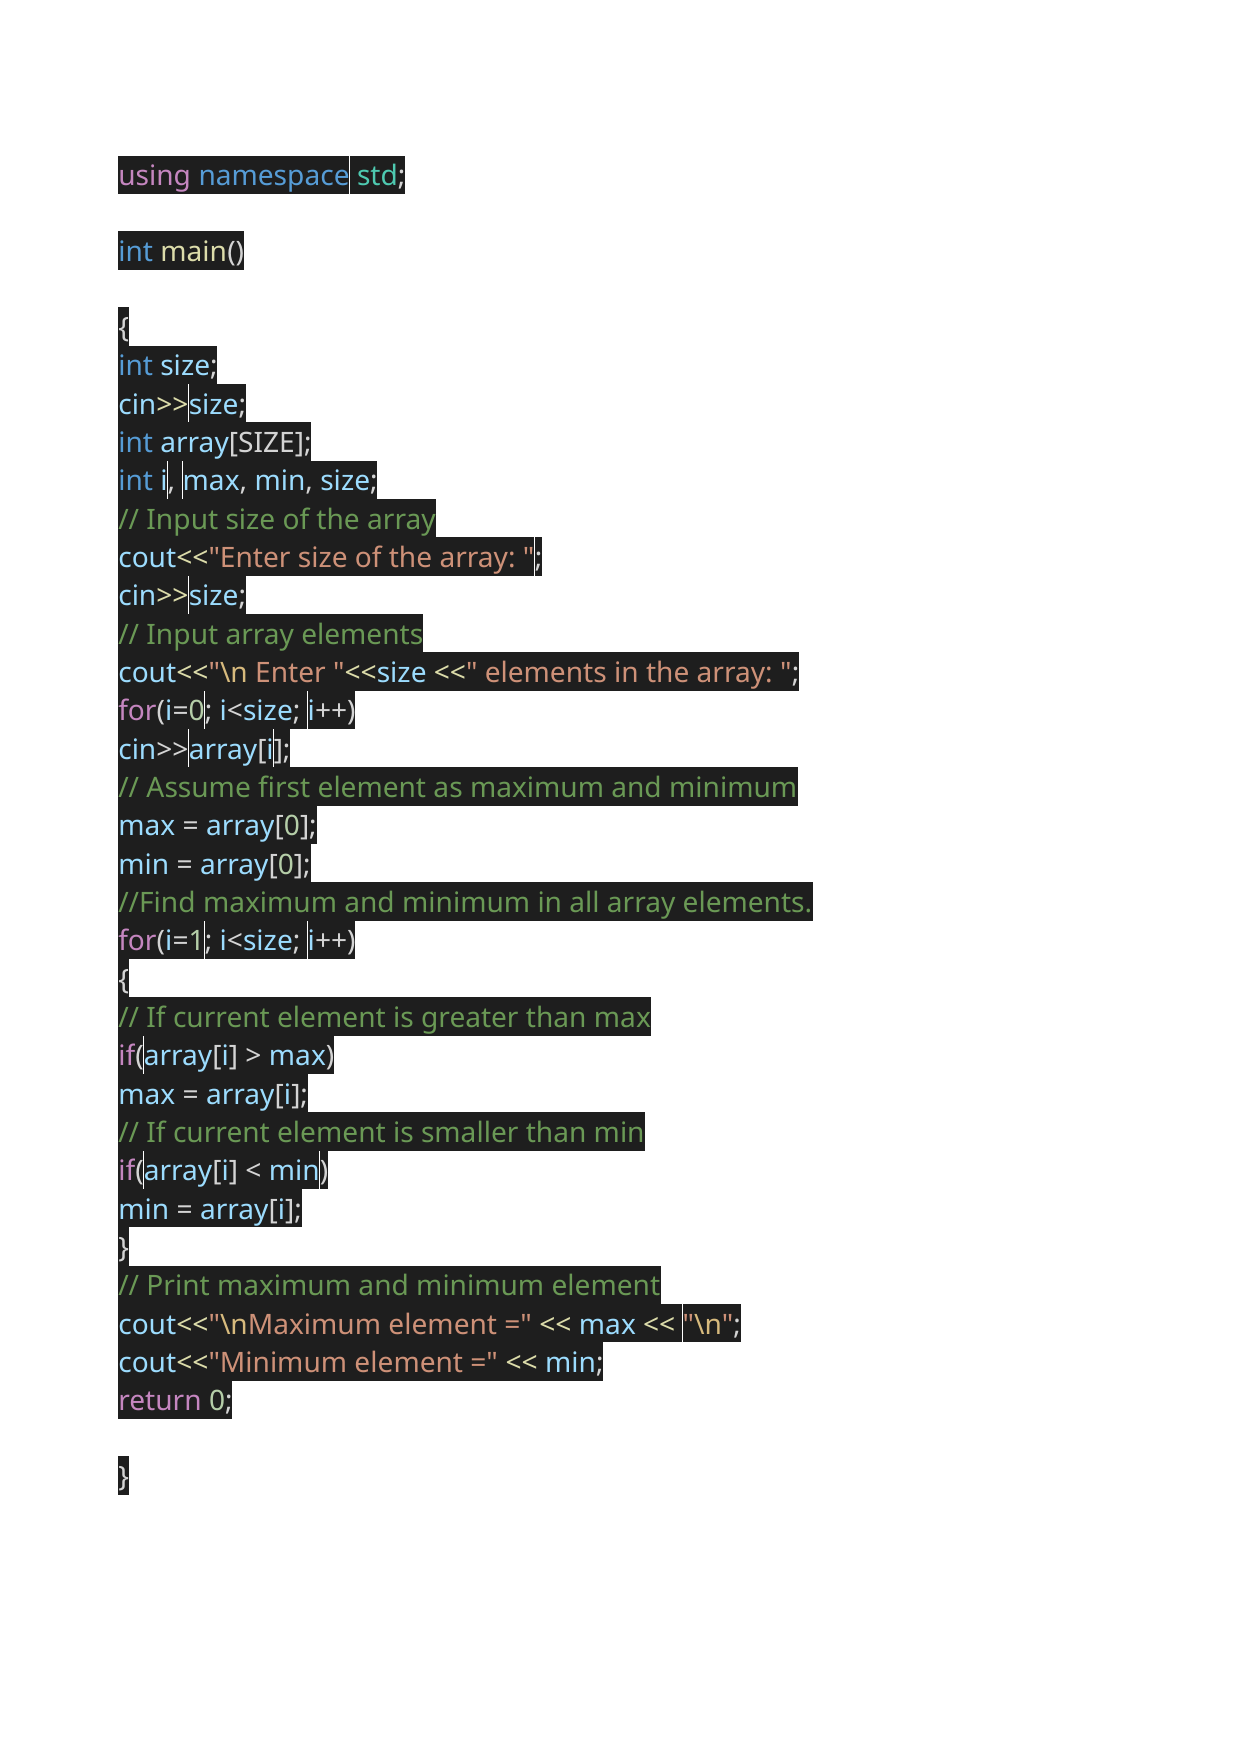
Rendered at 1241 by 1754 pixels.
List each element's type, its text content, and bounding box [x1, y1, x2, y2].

text min = array[i]; [118, 1189, 1122, 1227]
text cout<<"Minimum element =" << min; [118, 1342, 1122, 1381]
text } [118, 1227, 1122, 1266]
text } [118, 1456, 1122, 1495]
text int array[SIZE]; [118, 422, 1122, 461]
text //Find maximum and minimum in all array elements. [118, 882, 1122, 921]
text cin>>array[i]; [118, 729, 1122, 767]
text min = array[0]; [118, 844, 1122, 882]
text if(array[i] > max) [118, 1036, 1122, 1074]
text { [118, 307, 1122, 346]
text int main() [118, 231, 1122, 270]
text // Assume first element as maximum and minimum [118, 767, 1122, 806]
text int size; [118, 346, 1122, 384]
text cin>>size; [118, 384, 1122, 422]
text // Print maximum and minimum element [118, 1266, 1122, 1304]
text cout<<"Enter size of the array: "; [118, 537, 1122, 576]
text // If current element is smaller than min [118, 1112, 1122, 1151]
text cout<<"\n Enter "<<size <<" elements in the array: "; [118, 652, 1122, 691]
text { [118, 959, 1122, 997]
text for(i=0; i<size; i++) [118, 691, 1122, 729]
text for(i=1; i<size; i++) [118, 921, 1122, 959]
text cin>>size; [118, 576, 1122, 614]
text using namespace std; [118, 156, 1122, 194]
text int i, max, min, size; [118, 461, 1122, 499]
text if(array[i] < min) [118, 1151, 1122, 1189]
text cout<<"\nMaximum element =" << max << "\n"; [118, 1304, 1122, 1342]
text // Input size of the array [118, 499, 1122, 537]
text return 0; [118, 1381, 1122, 1419]
text max = array[i]; [118, 1074, 1122, 1112]
text max = array[0]; [118, 806, 1122, 844]
text // If current element is greater than max [118, 997, 1122, 1036]
text // Input array elements [118, 614, 1122, 652]
